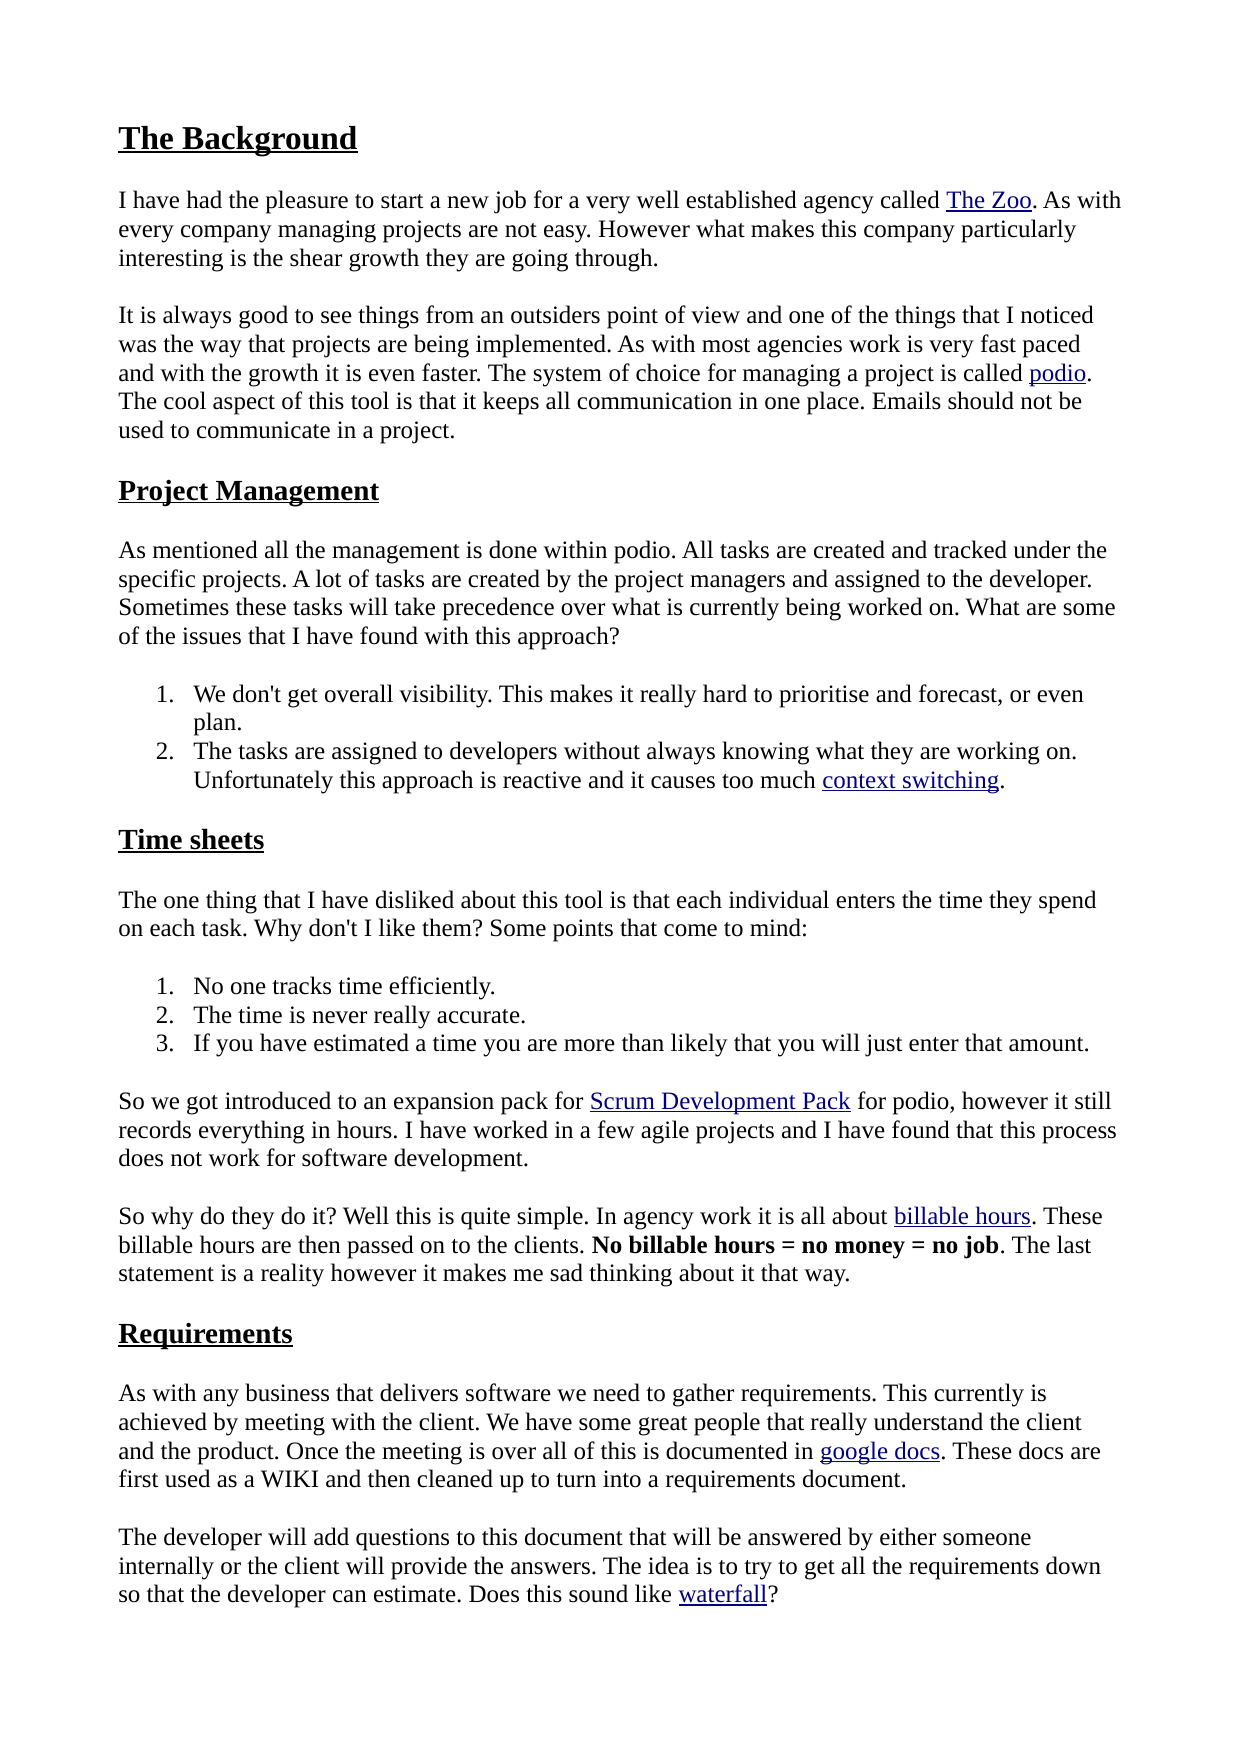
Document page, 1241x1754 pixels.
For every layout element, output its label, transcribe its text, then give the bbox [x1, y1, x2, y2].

list The tasks are assigned to developers without always knowing what they are working on. Unfortunately this approach is reactive and it causes too much context switching. [156, 736, 1122, 794]
text As with any business that delivers software we need to gather requirements. This currently is achieved by meeting with the client. We have some great people that really understand the client and the product. Once the meeting is over all of this is documented in google docs. These docs are first used as a WIKI and then cleaned up to turn into a requirements document. [118, 1378, 1122, 1493]
list The time is never really accurate. [156, 1000, 1122, 1028]
text It is always good to see things from an outsiders point of view and one of the things that I noticed was the way that projects are being implemented. As with most agencies work is very fast paced and with the growth it is even faster. The system of choice for managing a project is called podio. The cool aspect of this tool is that it keeps all communication in one place. Emails should not be used to communicate in a project. [118, 300, 1122, 444]
list We don't get overall visibility. This makes it really hard to prioritise and forecast, or even plan. [156, 679, 1122, 736]
text So why do they do it? Well this is quite simple. In agency work it is all about billable hours. These billable hours are then passed on to the clients. No billable hours = no money = no job. The last statement is a reality however it makes me sad thinking about it that way. [118, 1201, 1122, 1287]
list No one tracks time efficiently. [156, 971, 1122, 1000]
text Time sheets [118, 822, 1122, 856]
text Requirements [118, 1316, 1122, 1349]
text As mentioned all the management is done within podio. All tasks are created and tracked under the specific projects. A lot of tasks are created by the project managers and assigned to the developer. Sometimes these tasks will take precedence over what is currently being worked on. What are some of the issues that I have found with this approach? [118, 535, 1122, 650]
text So we got introduced to an expansion pack for Scrum Development Pack for podio, however it still records everything in hours. I have worked in a few agile projects and I have found that this process does not work for software development. [118, 1086, 1122, 1172]
text Project Management [118, 473, 1122, 506]
list If you have estimated a time you are more than likely that you will just enter that amount. [156, 1028, 1122, 1057]
text The one thing that I have disliked about this tool is that each individual enters the time they spend on each task. Why don't I like them? Some points that come to mind: [118, 885, 1122, 942]
text The developer will add questions to this document that will be answered by either someone internally or the client will provide the answers. The idea is to try to get all the requirements down so that the developer can estimate. Does this sound like waterfall? [118, 1522, 1122, 1608]
text I have had the pleasure to start a new job for a very well established agency called The Zoo. As with every company managing projects are not easy. However what makes this company particularly interesting is the shear growth they are going through. [118, 185, 1122, 271]
text The Background [118, 118, 1122, 156]
